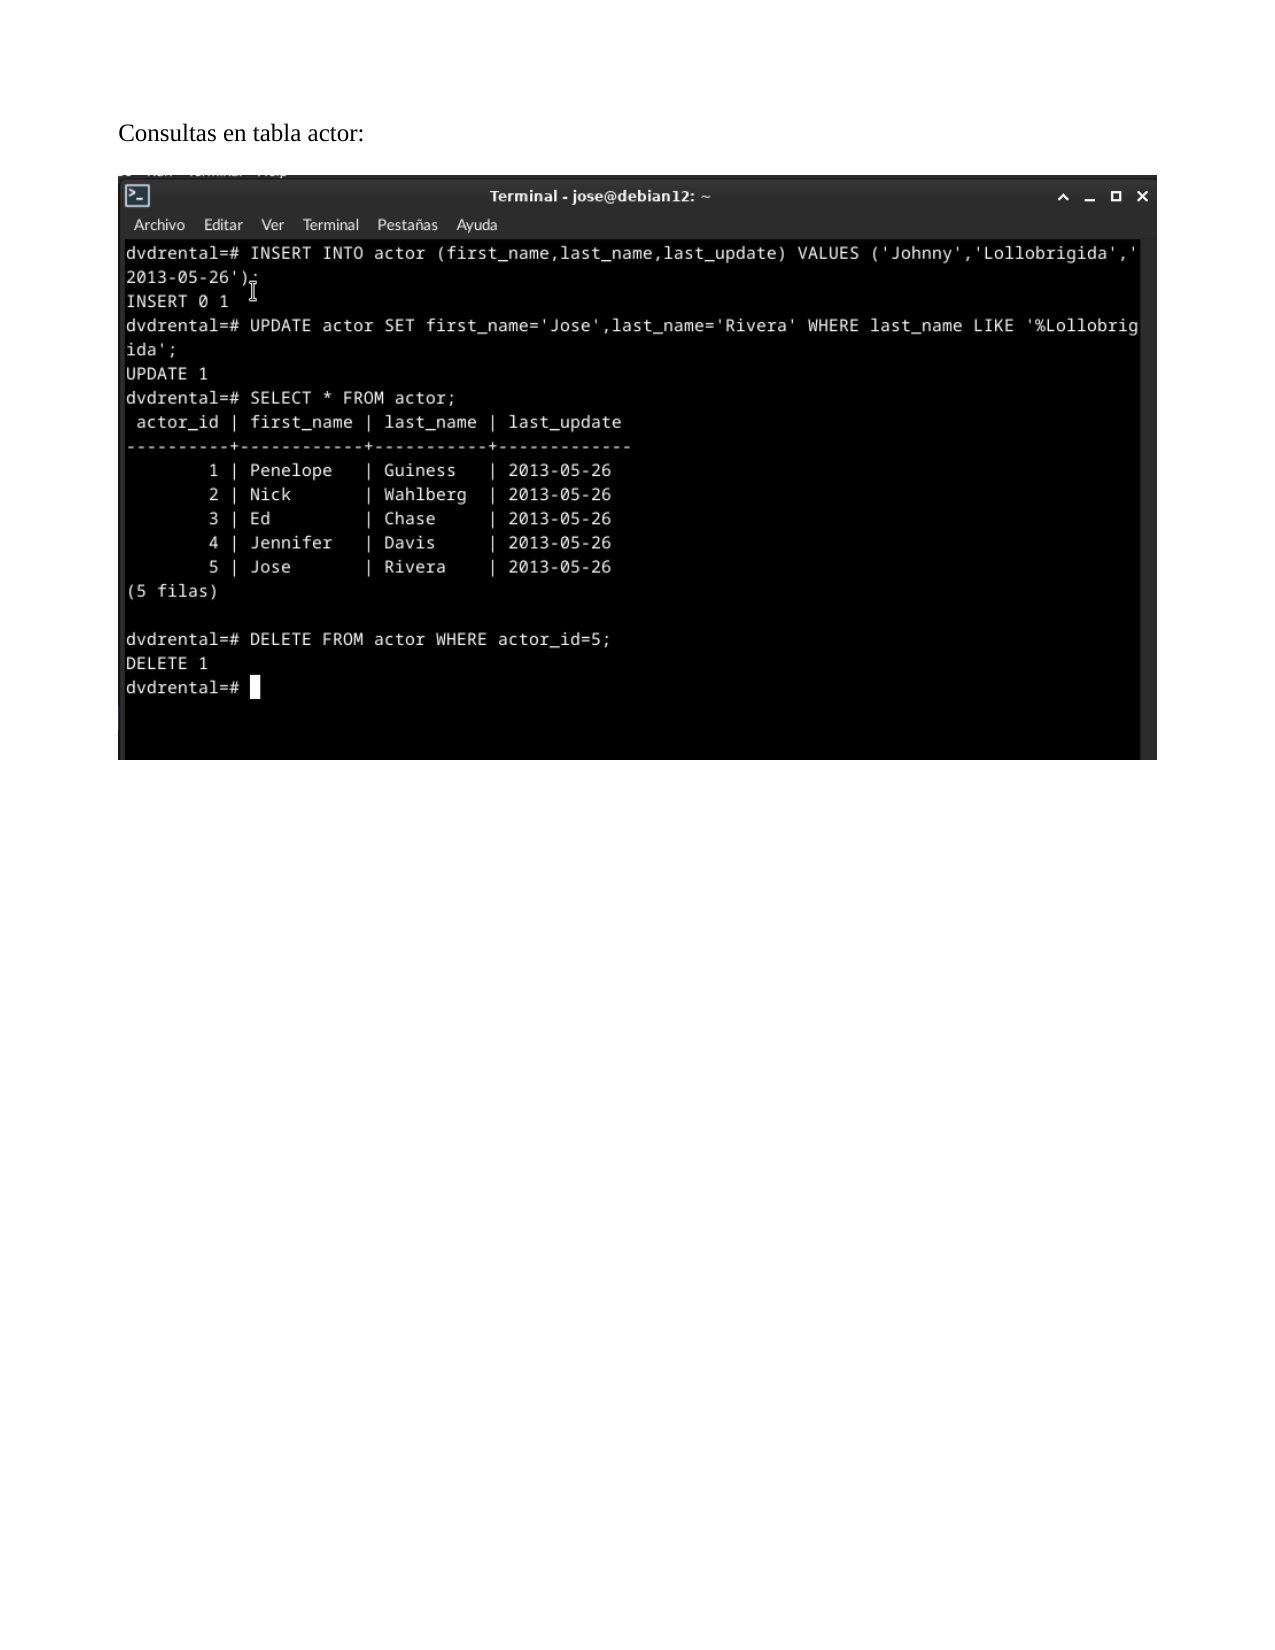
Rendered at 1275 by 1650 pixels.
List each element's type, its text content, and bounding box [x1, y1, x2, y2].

text Consultas en tabla actor: [118, 118, 1157, 147]
picture [118, 175, 1157, 760]
